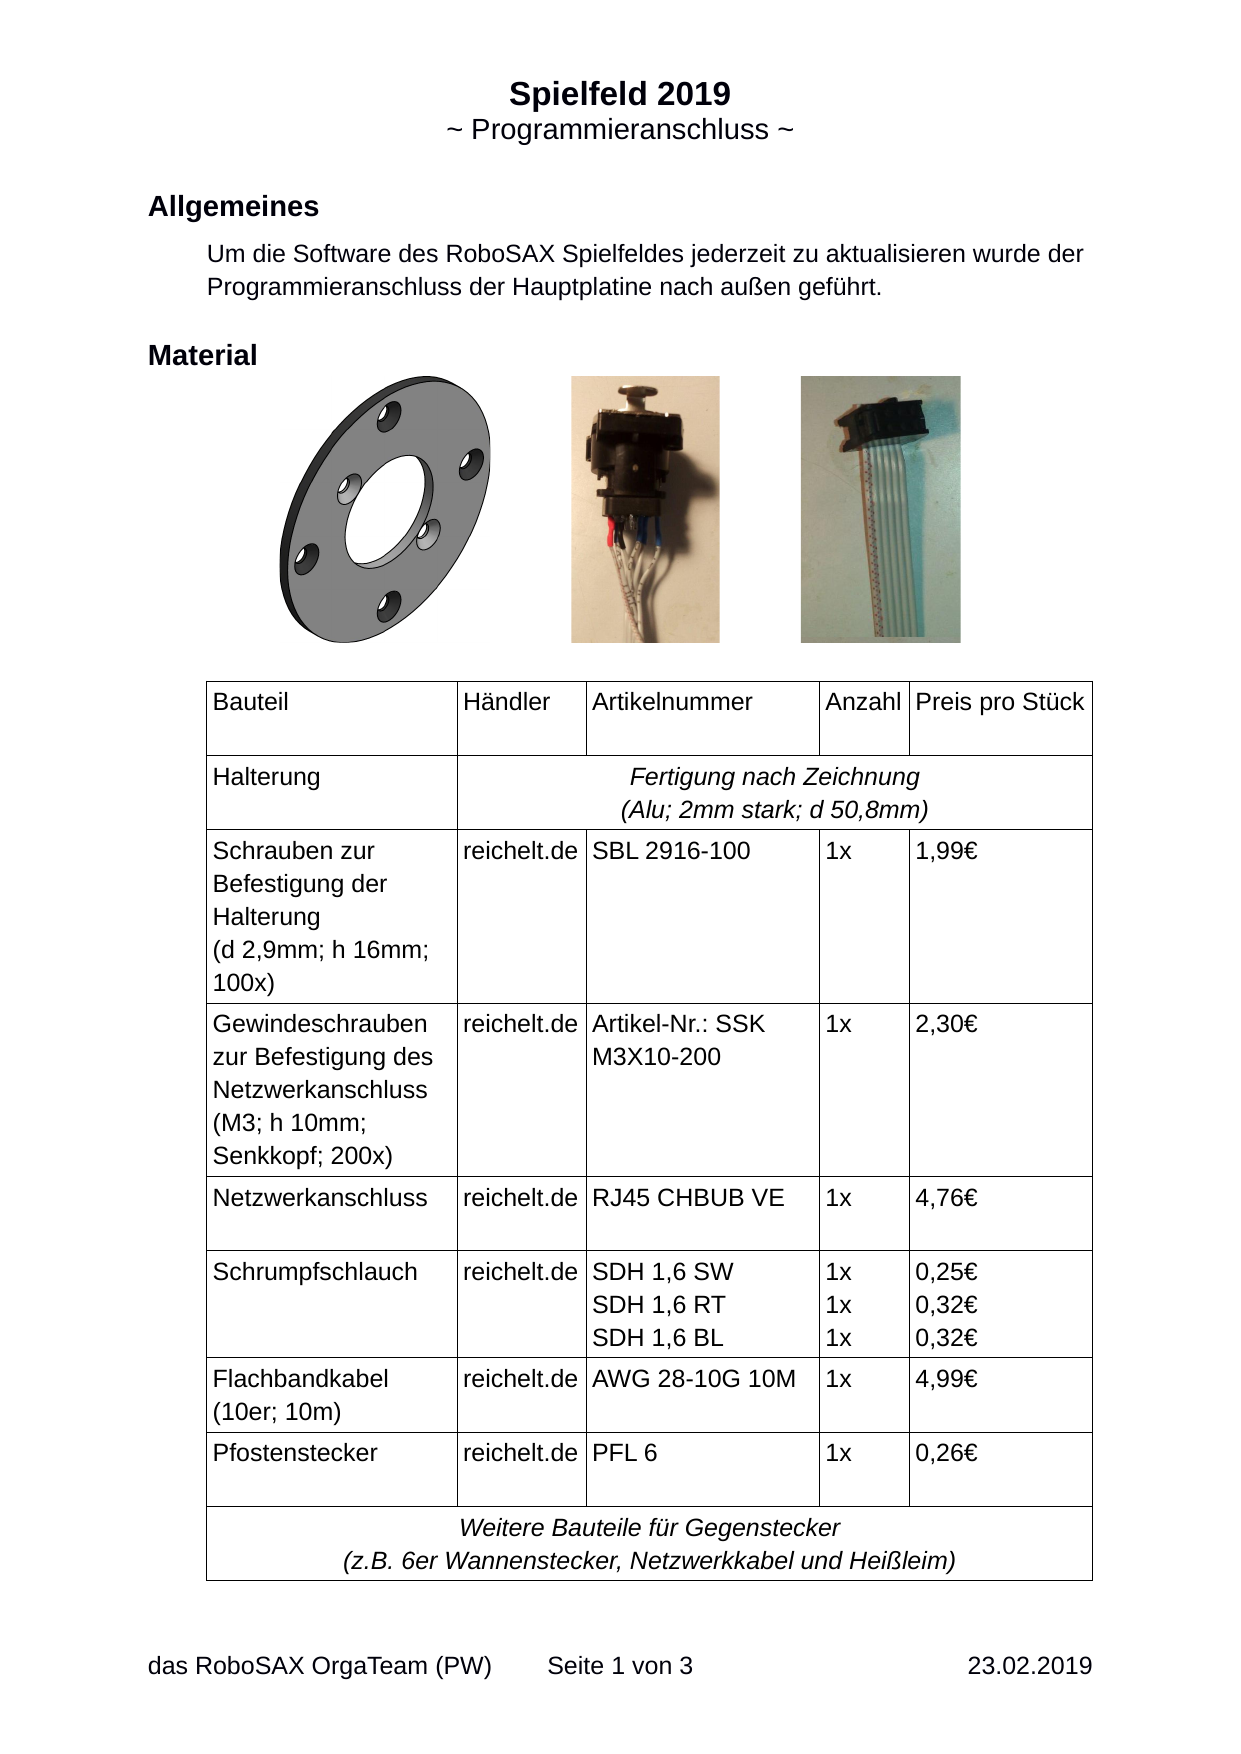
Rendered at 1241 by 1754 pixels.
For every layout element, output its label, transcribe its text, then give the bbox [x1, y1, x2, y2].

table_cell reichelt.de [458, 1004, 586, 1176]
table_cell 1x [820, 1004, 909, 1176]
table_cell Netzwerkanschluss [207, 1177, 457, 1250]
table_cell Pfostenstecker [207, 1433, 457, 1506]
picture [571, 376, 720, 643]
picture [800, 376, 961, 643]
table_cell 4,76€ [910, 1177, 1092, 1250]
table_cell SDH 1,6 SW SDH 1,6 RT SDH 1,6 BL [587, 1251, 819, 1357]
table_cell Fertigung nach Zeichnung (Alu; 2mm stark; d 50,8mm) [458, 756, 1092, 829]
text Um die Software des RoboSAX Spielfeldes jederzeit zu aktualisieren wurde der Programmieranschluss der Hauptplatine nach außen geführt. [207, 239, 1093, 301]
text Allgemeines [148, 189, 1093, 222]
table_cell Artikel-Nr.: SSK M3X10-200 [587, 1004, 819, 1176]
table_cell 1x [820, 1433, 909, 1506]
table_cell 1x [820, 1358, 909, 1432]
table_cell 4,99€ [910, 1358, 1092, 1432]
table_cell 2,30€ [910, 1004, 1092, 1176]
table_header Anzahl [820, 682, 909, 755]
table_cell Weitere Bauteile für Gegenstecker (z.B. 6er Wannenstecker, Netzwerkkabel und Heißleim) [207, 1507, 1092, 1580]
table_header Artikelnummer [587, 682, 819, 755]
table_header Preis pro Stück [910, 682, 1092, 755]
table_cell Flachbandkabel (10er; 10m) [207, 1358, 457, 1432]
picture [279, 376, 491, 643]
table_cell Schrauben zur Befestigung der Halterung (d 2,9mm; h 16mm; 100x) [207, 830, 457, 1002]
table_cell Halterung [207, 756, 457, 829]
table_cell 0,25€ 0,32€ 0,32€ [910, 1251, 1092, 1357]
table_cell 1x [820, 830, 909, 1002]
table_cell SBL 2916-100 [587, 830, 819, 1002]
table_cell 1,99€ [910, 830, 1092, 1002]
table_cell Schrumpfschlauch [207, 1251, 457, 1357]
table_cell 0,26€ [910, 1433, 1092, 1506]
table_cell Gewindeschrauben zur Befestigung des Netzwerkanschluss (M3; h 10mm; Senkkopf; 200x) [207, 1004, 457, 1176]
table_cell AWG 28-10G 10M [587, 1358, 819, 1432]
table_cell 1x 1x 1x [820, 1251, 909, 1357]
table_header Händler [458, 682, 586, 755]
table_cell PFL 6 [587, 1433, 819, 1506]
table_cell reichelt.de [458, 1358, 586, 1432]
table_cell reichelt.de [458, 1251, 586, 1357]
text Material [148, 338, 1093, 372]
table_cell reichelt.de [458, 830, 586, 1002]
table_cell reichelt.de [458, 1433, 586, 1506]
table_cell reichelt.de [458, 1177, 586, 1250]
table_cell RJ45 CHBUB VE [587, 1177, 819, 1250]
table_header Bauteil [207, 682, 457, 755]
table_cell 1x [820, 1177, 909, 1250]
